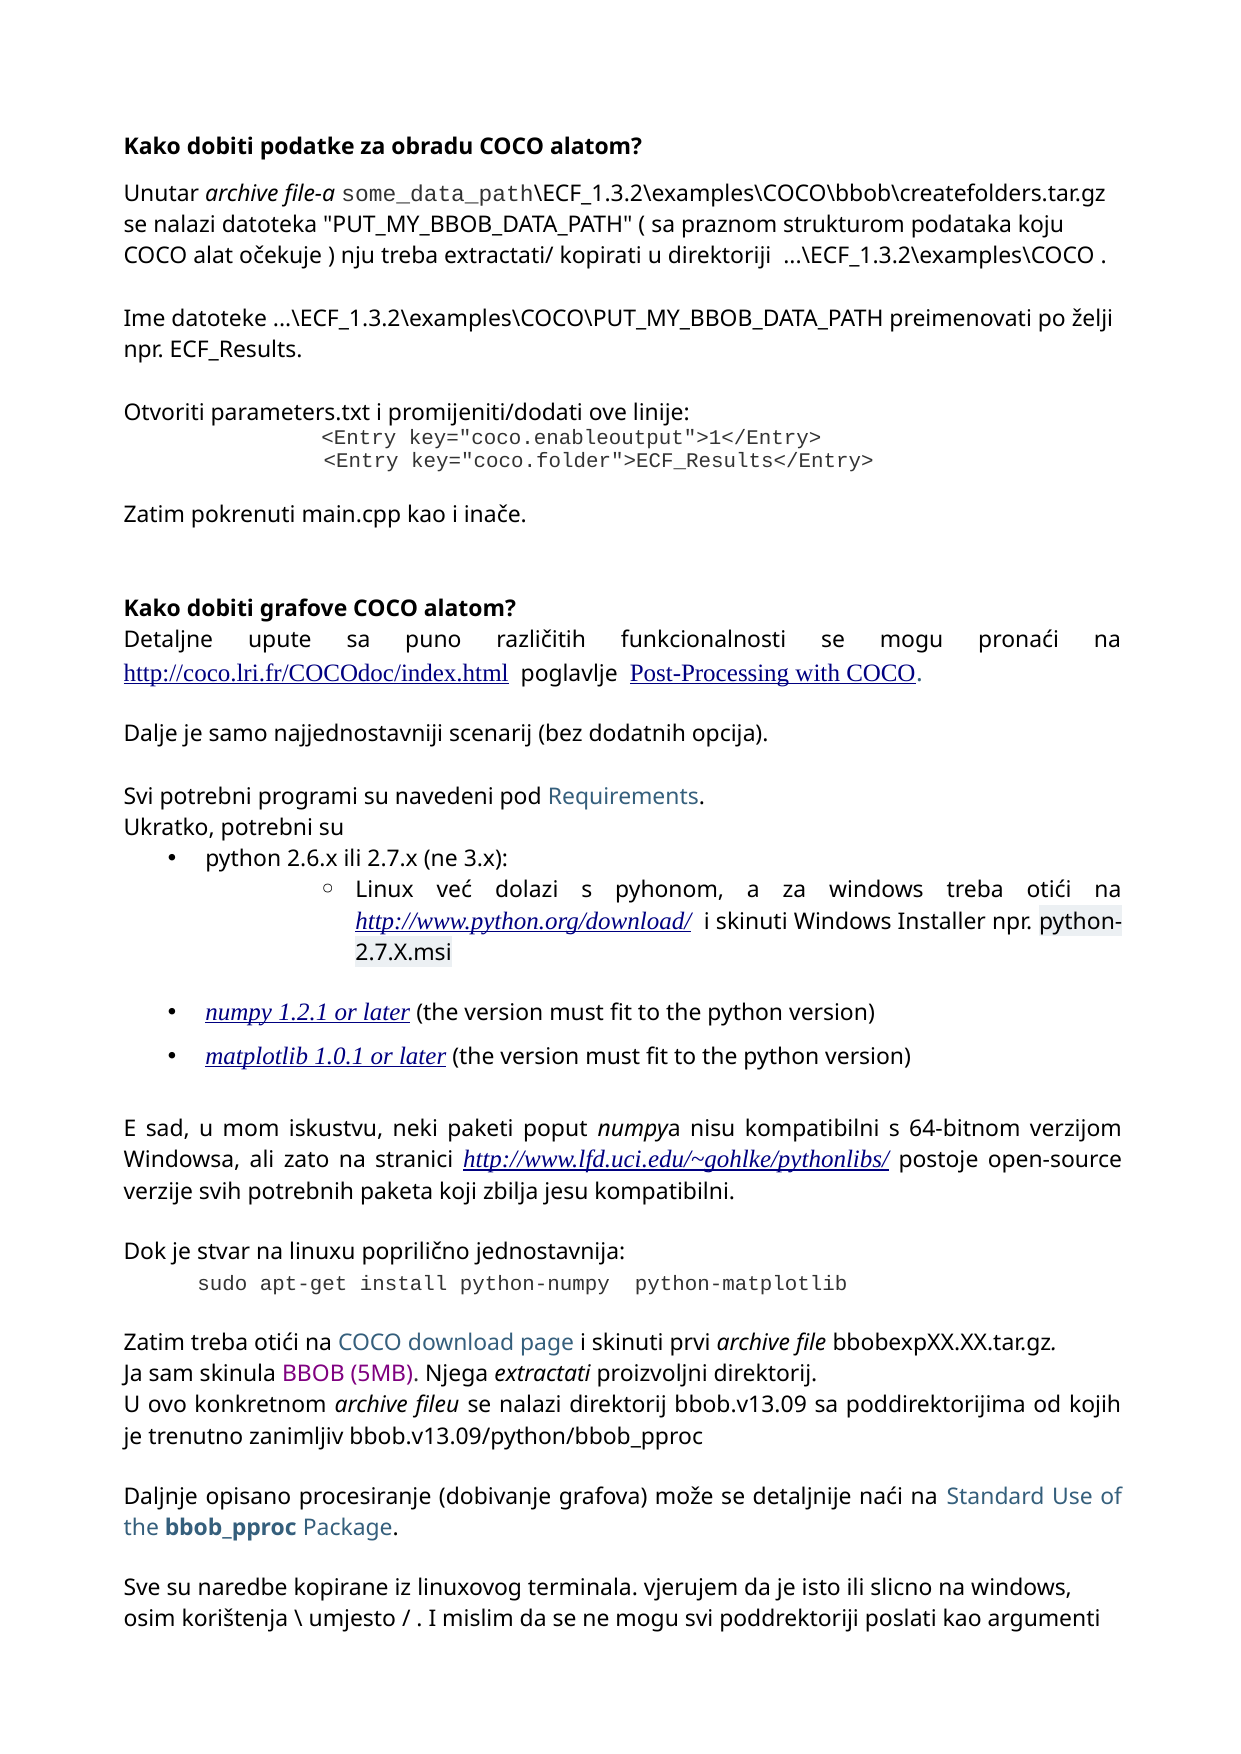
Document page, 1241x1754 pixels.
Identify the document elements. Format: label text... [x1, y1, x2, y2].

list Linux već dolazi s pyhonom, a za windows treba otići na http://www.python.org/download/ i skinuti Windows Installer npr. python-2.7.X.msi [318, 873, 1122, 967]
list python 2.6.x ili 2.7.x (ne 3.x): [168, 842, 1122, 873]
text E sad, u mom iskustvu, neki paketi poput numpya nisu kompatibilni s 64-bitnom verzijom Windowsa, ali zato na stranici http://www.lfd.uci.edu/~gohlke/pythonlibs/ postoje open-source verzije svih potrebnih paketa koji zbilja jesu kompatibilni. [123, 1112, 1122, 1206]
text Ja sam skinula BBOB (5MB). Njega extractati proizvoljni direktorij. [123, 1357, 1122, 1388]
text Kako dobiti podatke za obradu COCO alatom? [123, 130, 1122, 161]
text Zatim treba otići na COCO download page i skinuti prvi archive file bbobexpXX.XX.tar.gz. [123, 1326, 1122, 1357]
list numpy 1.2.1 or later (the version must fit to the python version) [168, 996, 1122, 1027]
text Sve su naredbe kopirane iz linuxovog terminala. vjerujem da je isto ili slicno na windows, osim korištenja \ umjesto / . I mislim da se ne mogu svi poddrektoriji poslati kao argumenti [123, 1571, 1122, 1633]
text Kako dobiti grafove COCO alatom? [123, 592, 1122, 623]
text Dalje je samo najjednostavniji scenarij (bez dodatnih opcija). [123, 717, 1122, 748]
text Unutar archive file-a some_data_path\ECF_1.3.2\examples\COCO\bbob\createfolders.tar.gz se nalazi datoteka "PUT_MY_BBOB_DATA_PATH" ( sa praznom strukturom podataka koju COCO alat očekuje ) nju treba extractati/ kopirati u direktoriji ...\ECF_1.3.2\examples\COCO . [123, 177, 1122, 271]
text <Entry key="coco.enableoutput">1</Entry> [123, 427, 1122, 451]
text U ovo konkretnom archive fileu se nalazi direktorij bbob.v13.09 sa poddirektorijima od kojih je trenutno zanimljiv bbob.v13.09/python/bbob_pproc [123, 1388, 1122, 1451]
text Dok je stvar na linuxu poprilično jednostavnija: [123, 1235, 1122, 1266]
text Svi potrebni programi su navedeni pod Requirements. [123, 780, 1122, 811]
text Detaljne upute sa puno različitih funkcionalnosti se mogu pronaći na http://coco.lri.fr/COCOdoc/index.html poglavlje Post-Processing with COCO. [123, 623, 1122, 688]
text Otvoriti parameters.txt i promijeniti/dodati ove linije: [123, 396, 1122, 427]
text Ukratko, potrebni su [123, 811, 1122, 842]
text <Entry key="coco.folder">ECF_Results</Entry> [123, 451, 1122, 474]
text Daljnje opisano procesiranje (dobivanje grafova) može se detaljnije naći na Standard Use of the bbob_pproc Package. [123, 1480, 1122, 1542]
list matplotlib 1.0.1 or later (the version must fit to the python version) [168, 1040, 1122, 1071]
text sudo apt-get install python-numpy python-matplotlib [123, 1266, 1122, 1297]
text Ime datoteke ...\ECF_1.3.2\examples\COCO\PUT_MY_BBOB_DATA_PATH preimenovati po želji npr. ECF_Results. [123, 302, 1122, 364]
text Zatim pokrenuti main.cpp kao i inače. [123, 498, 1122, 529]
